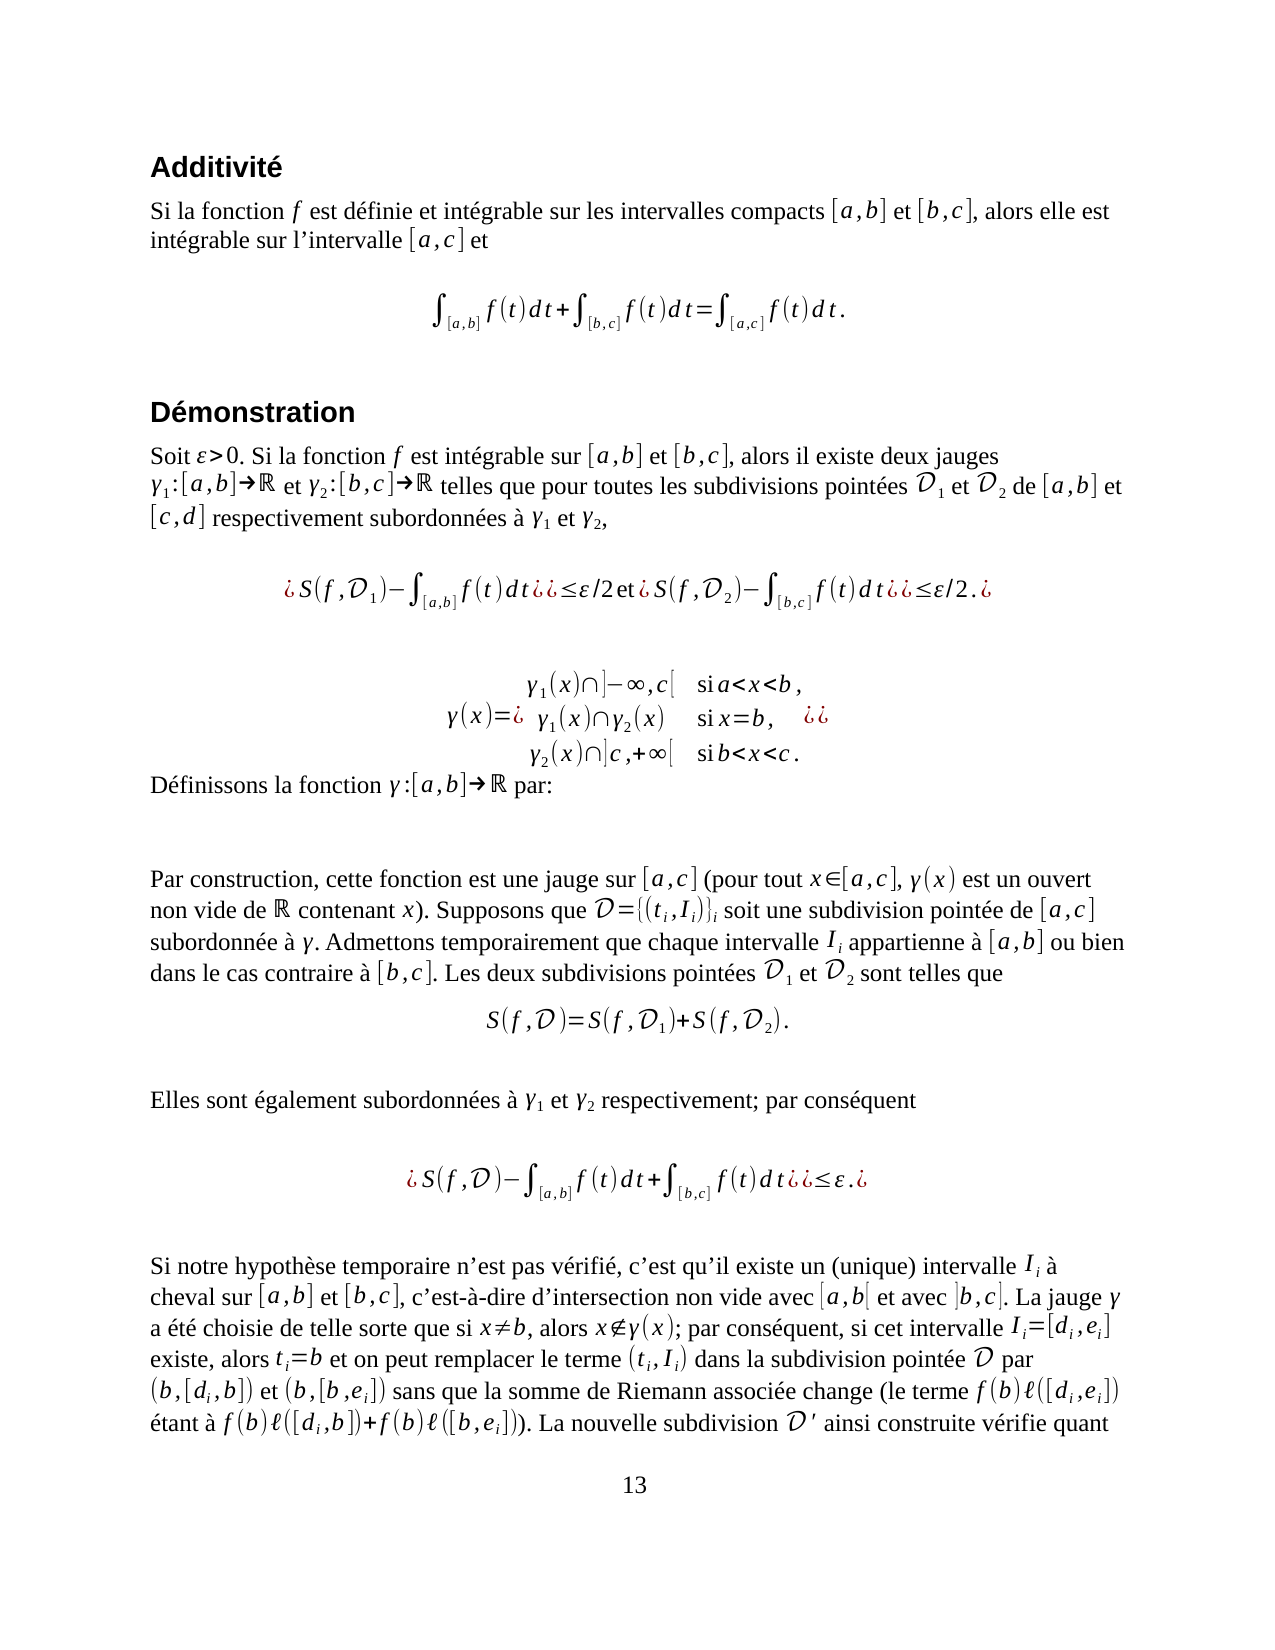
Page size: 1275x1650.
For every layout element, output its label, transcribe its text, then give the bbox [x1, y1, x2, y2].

subtitle Démonstration [150, 395, 1125, 429]
text Soit . Si la fonction est intégrable sur et , alors il existe deux jauges et telles que pour toutes les subdivisions pointées et de et respectivement subordonnées à et , [150, 441, 1125, 533]
text Si la fonction est définie et intégrable sur les intervalles compacts et , alors elle est intégrable sur l’intervalle et [150, 196, 1125, 253]
subtitle Additivité [150, 150, 1125, 183]
text Définissons la fonction par: [150, 658, 1125, 799]
text Par construction, cette fonction est une jauge sur (pour tout , est un ouvert non vide de contenant ). Supposons que soit une subdivision pointée de subordonnée à . Admettons temporairement que chaque intervalle appartienne à ou bien dans le cas contraire à . Les deux subdivisions pointées et sont telles que [150, 864, 1125, 988]
text Si notre hypothèse temporaire n’est pas vérifié, c’est qu’il existe un (unique) intervalle à cheval sur et , c’est-à-dire d’intersection non vide avec et avec . La jauge a été choisie de telle sorte que si , alors ; par conséquent, si cet intervalle existe, alors et on peut remplacer le terme dans la subdivision pointée par et sans que la somme de Riemann associée change (le terme étant à ). La nouvelle subdivision ainsi construite vérifie quant à elle l’hypothèse de non-chevauchement précédente. Par conséquent l’inégalité ci-dessus est satisfaite dans le cas général, ce qui conclut la preuve de ce théorème. [150, 1249, 1125, 1439]
text Elles sont également subordonnées à et respectivement; par conséquent [150, 1083, 1125, 1115]
